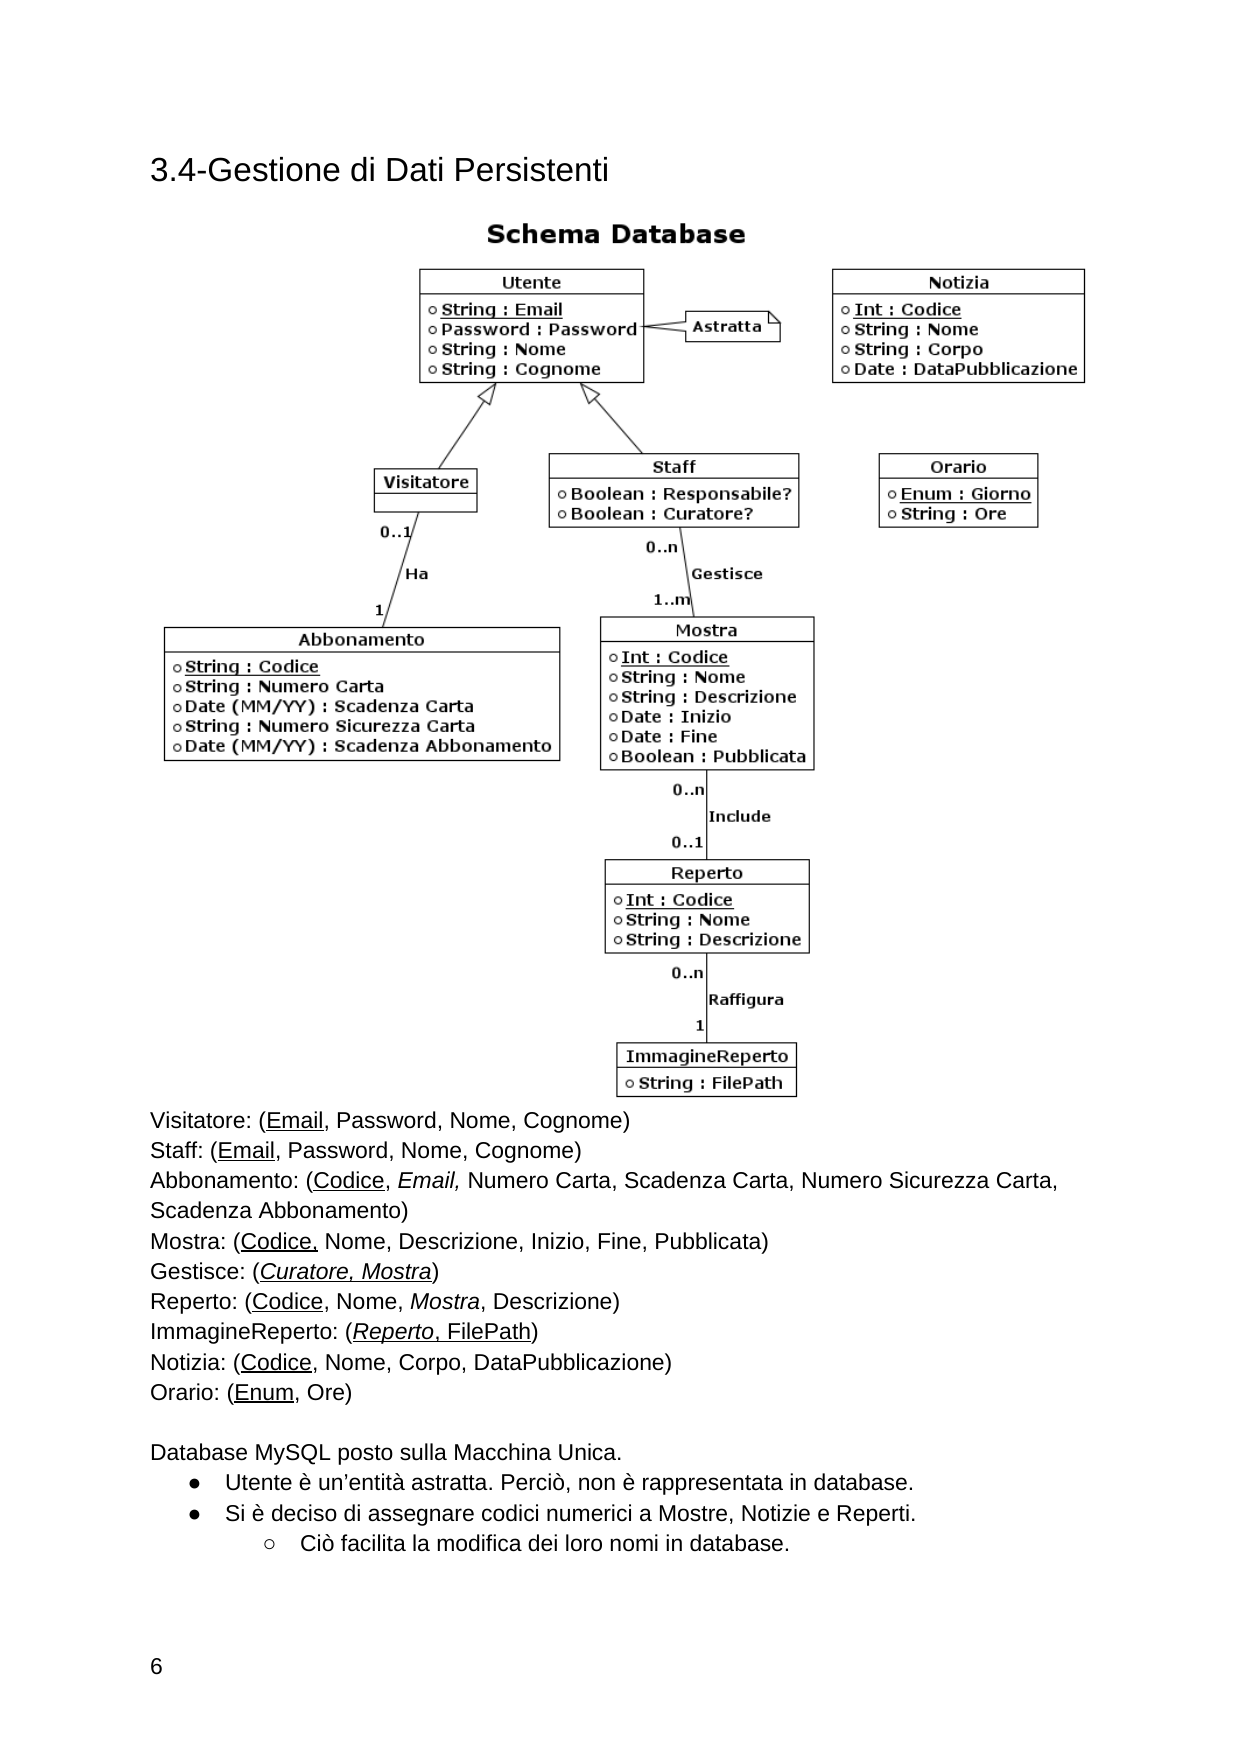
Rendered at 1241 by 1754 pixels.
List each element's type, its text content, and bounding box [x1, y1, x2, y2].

text Database MySQL posto sulla Macchina Unica. [150, 1439, 1090, 1466]
list Si è deciso di assegnare codici numerici a Mostre, Notizie e Reperti. [187, 1499, 1090, 1526]
text Notizia: (Codice, Nome, Corpo, DataPubblicazione) [150, 1348, 1090, 1375]
list Utente è un’entità astratta. Perciò, non è rappresentata in database. [187, 1469, 1090, 1496]
text Mostra: (Codice, Nome, Descrizione, Inizio, Fine, Pubblicata) [150, 1228, 1090, 1254]
text Orario: (Enum, Ore) [150, 1379, 1090, 1405]
text Abbonamento: (Codice, Email, Numero Carta, Scadenza Carta, Numero Sicurezza Carta, Scadenza Abbonamento) [150, 1167, 1090, 1224]
text Staff: (Email, Password, Nome, Cognome) [150, 1137, 1090, 1163]
text ImmagineReperto: (Reperto, FilePath) [150, 1318, 1090, 1345]
text Gestisce: (Curatore, Mostra) [150, 1258, 1090, 1284]
list Ciò facilita la modifica dei loro nomi in database. [262, 1530, 1090, 1556]
subtitle 3.4-Gestione di Dati Persistenti [150, 150, 1090, 188]
text Reperto: (Codice, Nome, Mostra, Descrizione) [150, 1288, 1090, 1314]
text Visitatore: (Email, Password, Nome, Cognome) [150, 1107, 1090, 1133]
picture [150, 201, 1091, 1103]
